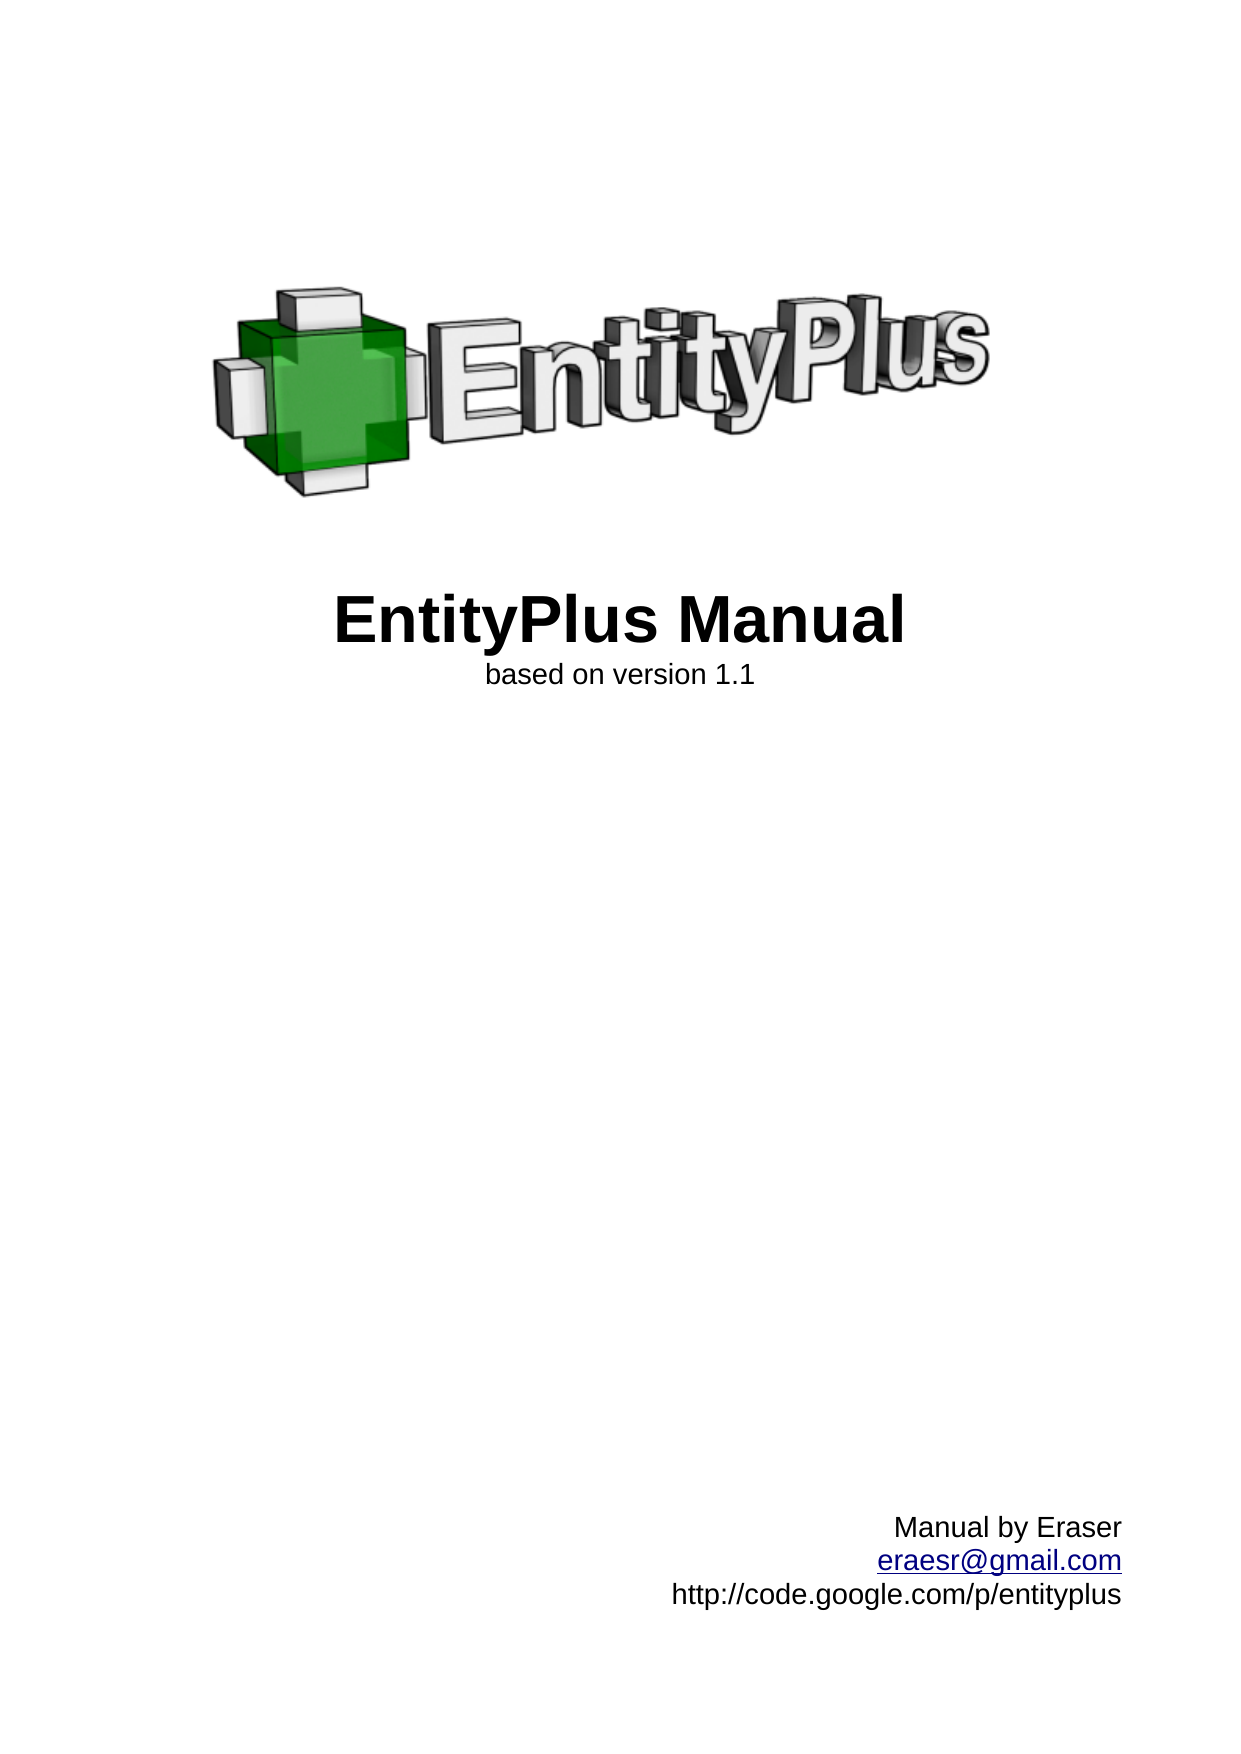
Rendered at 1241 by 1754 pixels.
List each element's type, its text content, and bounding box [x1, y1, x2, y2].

text eraesr@gmail.com [118, 1543, 1122, 1577]
text EntityPlus Manual [118, 580, 1122, 657]
text http://code.google.com/p/entityplus [118, 1577, 1122, 1611]
text based on version 1.1 [118, 657, 1122, 691]
text Manual by Eraser [118, 1510, 1122, 1543]
picture [192, 270, 1004, 504]
